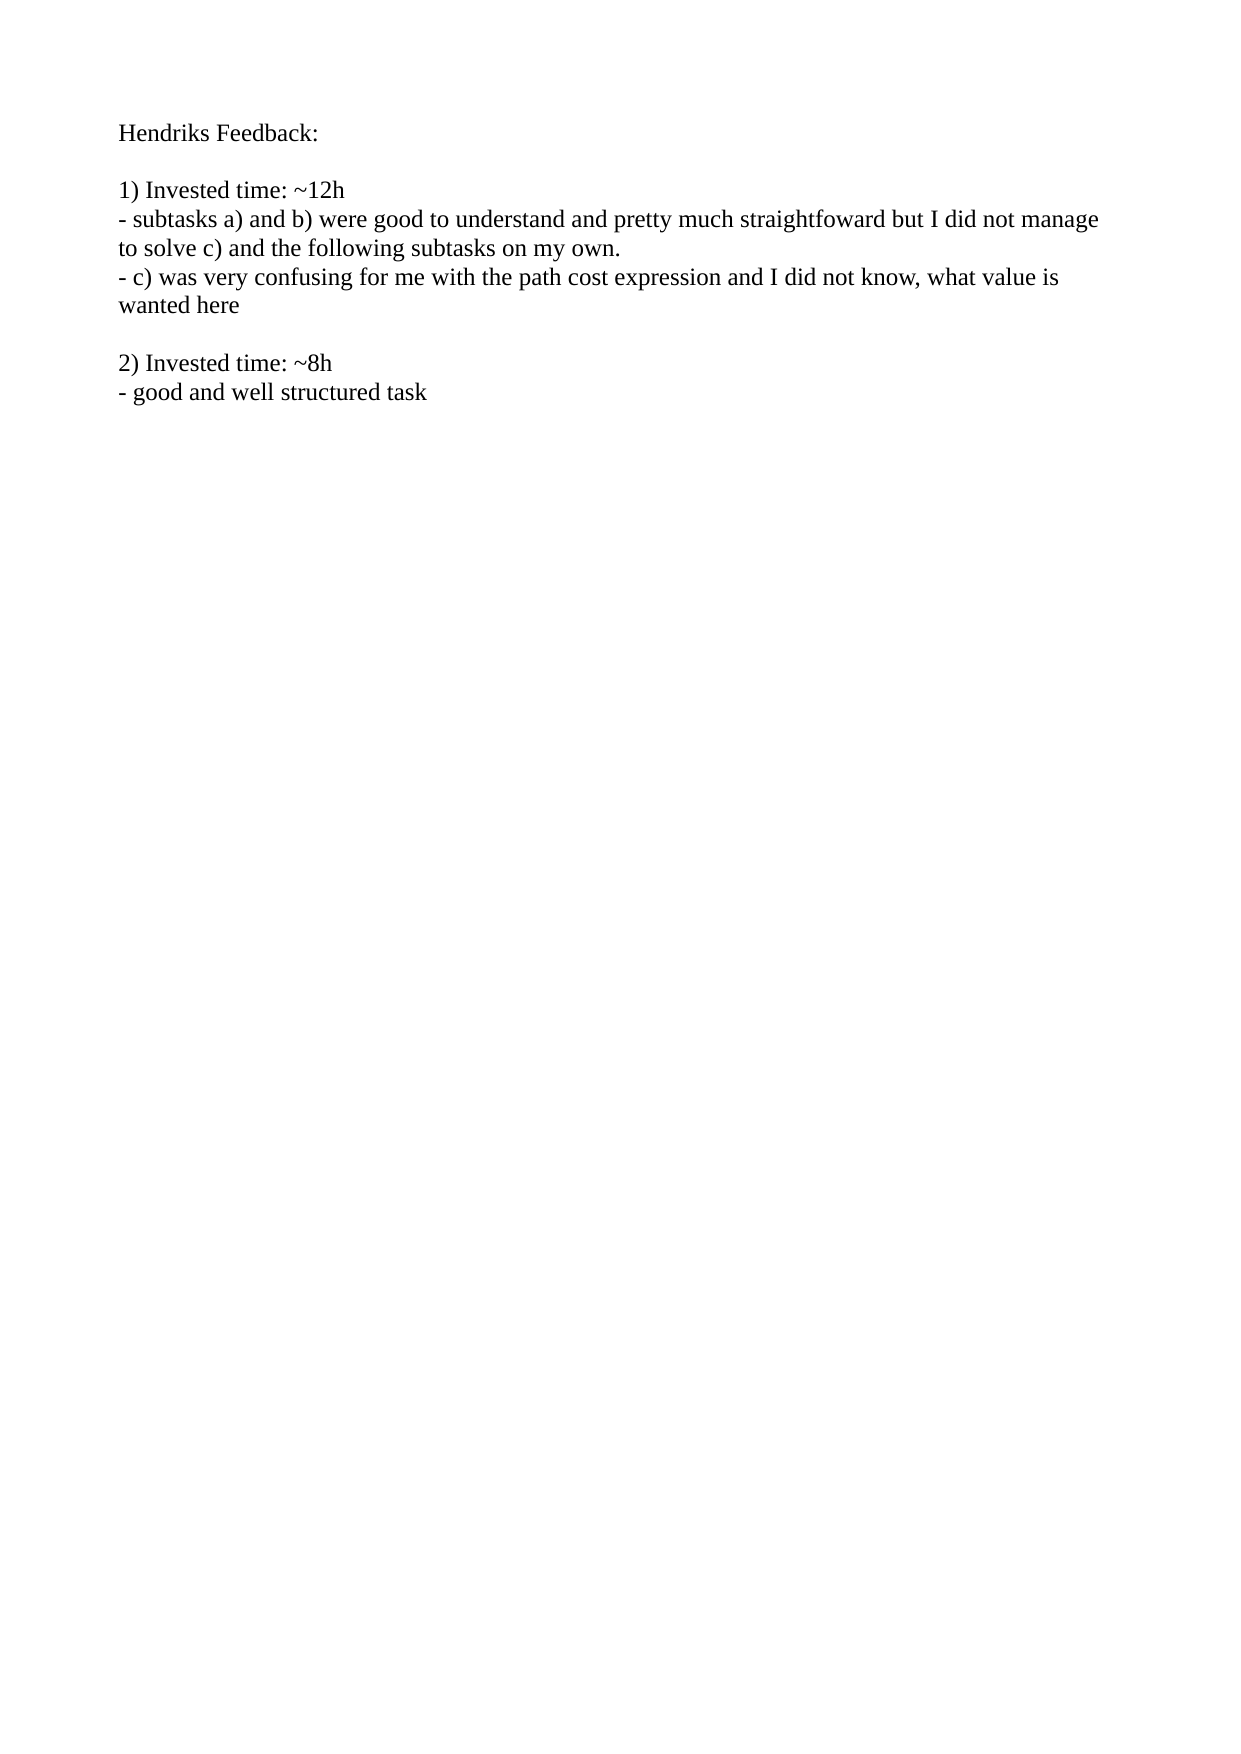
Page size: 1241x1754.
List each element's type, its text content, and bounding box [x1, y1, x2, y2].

text - good and well structured task [118, 377, 1122, 406]
text 2) Invested time: ~8h [118, 348, 1122, 377]
text - subtasks a) and b) were good to understand and pretty much straightfoward but I did not manage to solve c) and the following subtasks on my own. [118, 204, 1122, 262]
text 1) Invested time: ~12h [118, 176, 1122, 204]
text - c) was very confusing for me with the path cost expression and I did not know, what value is wanted here [118, 262, 1122, 319]
text Hendriks Feedback: [118, 118, 1122, 147]
